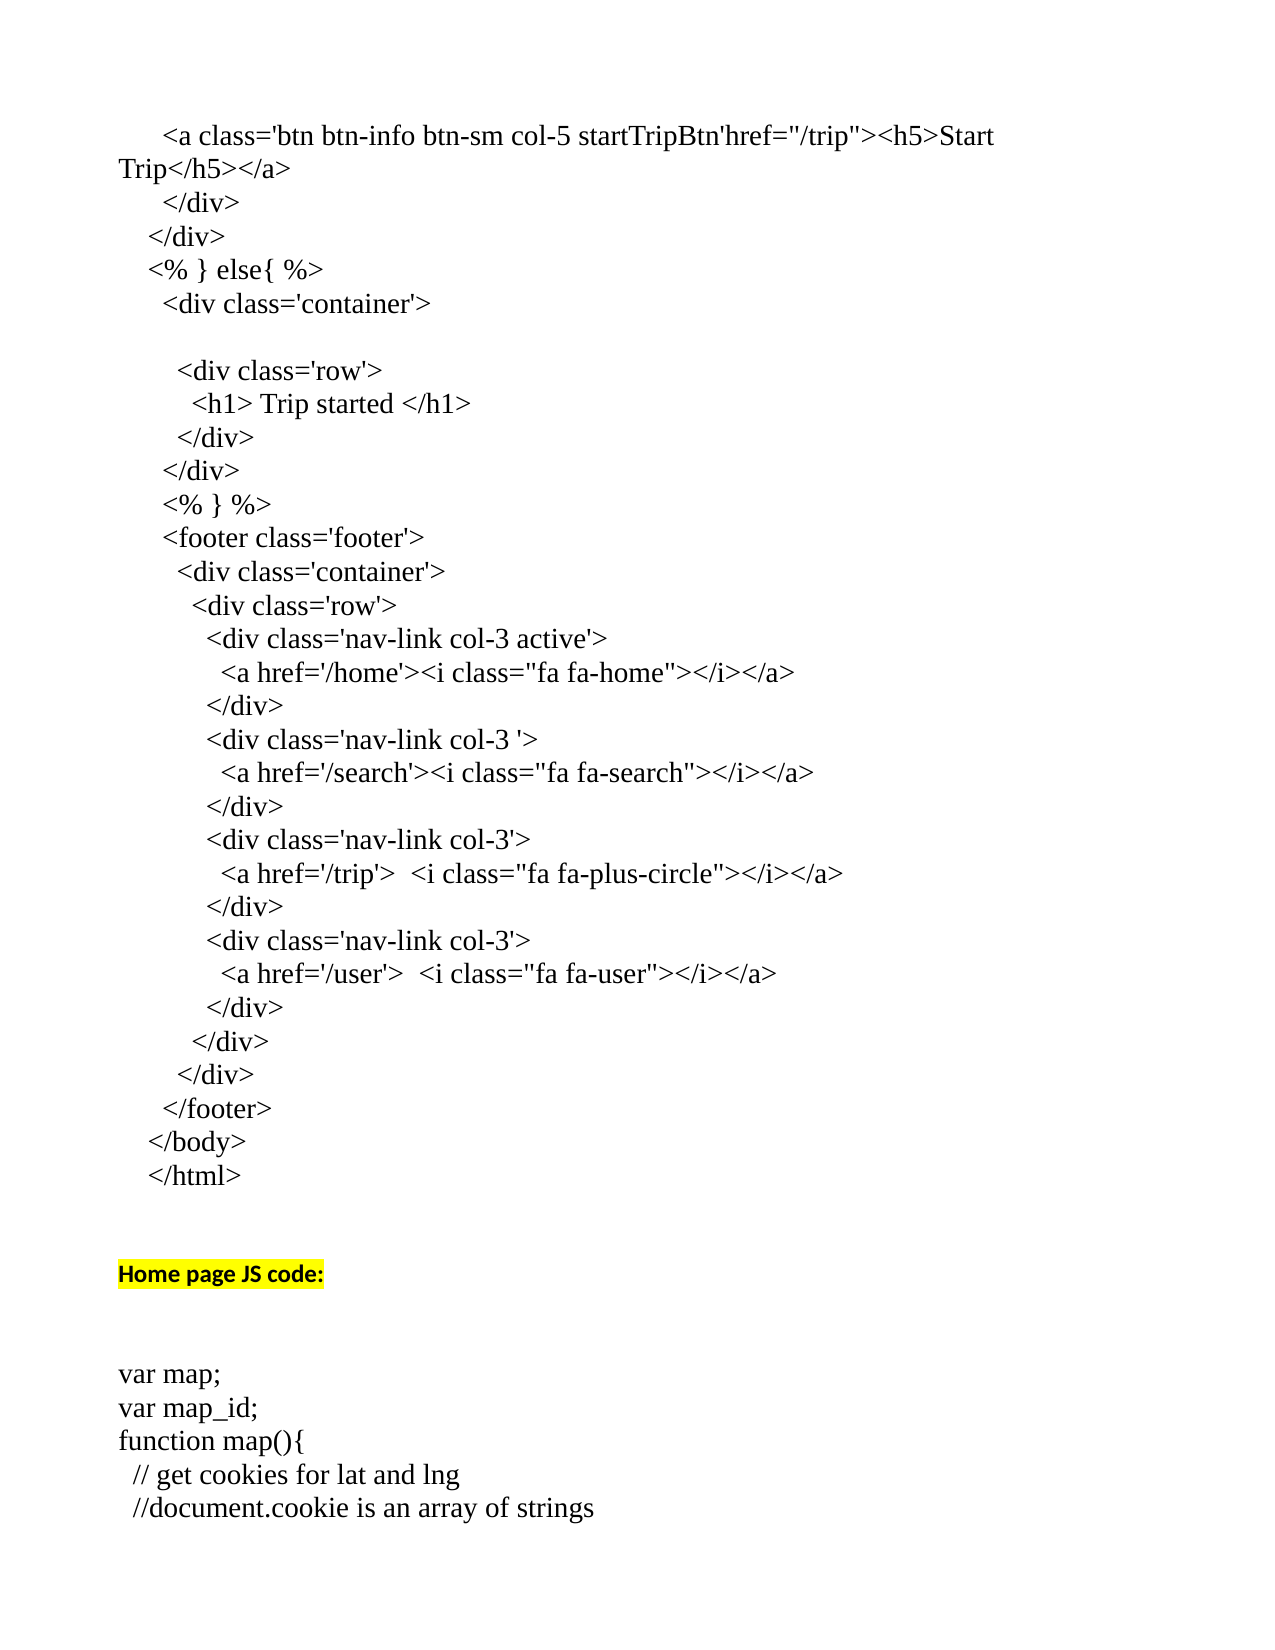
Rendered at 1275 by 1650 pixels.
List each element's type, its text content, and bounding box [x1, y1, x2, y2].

text </div> [118, 1057, 1157, 1091]
text <div class='nav-link col-3 '> [118, 722, 1157, 755]
text <a class='btn btn-info btn-sm col-5 startTripBtn'href="/trip"><h5>Start Trip</h5></a> [118, 118, 1157, 185]
text </html> [118, 1158, 1157, 1191]
text </div> [118, 185, 1157, 219]
text </body> [118, 1124, 1157, 1158]
text <a href='/home'><i class="fa fa-home"></i></a> [118, 655, 1157, 688]
text <div class='nav-link col-3 active'> [118, 621, 1157, 655]
text <a href='/trip'> <i class="fa fa-plus-circle"></i></a> [118, 856, 1157, 889]
text <% } %> [118, 487, 1157, 521]
text </div> [118, 1024, 1157, 1057]
text <h1> Trip started </h1> [118, 386, 1157, 420]
text </div> [118, 990, 1157, 1024]
text // get cookies for lat and lng [118, 1457, 1157, 1490]
text </div> [118, 688, 1157, 722]
text </div> [118, 889, 1157, 923]
text </div> [118, 453, 1157, 487]
text function map(){ [118, 1423, 1157, 1457]
text <div class='nav-link col-3'> [118, 822, 1157, 856]
text </div> [118, 789, 1157, 822]
text </footer> [118, 1091, 1157, 1124]
text <a href='/search'><i class="fa fa-search"></i></a> [118, 755, 1157, 789]
text <div class='container'> [118, 554, 1157, 588]
text </div> [118, 219, 1157, 252]
text Home page JS code: [118, 1258, 1157, 1289]
text <div class='row'> [118, 588, 1157, 621]
text <% } else{ %> [118, 252, 1157, 286]
text var map; [118, 1356, 1157, 1390]
text <div class='nav-link col-3'> [118, 923, 1157, 957]
text </div> [118, 420, 1157, 453]
text <a href='/user'> <i class="fa fa-user"></i></a> [118, 957, 1157, 990]
text <footer class='footer'> [118, 521, 1157, 554]
text <div class='container'> [118, 286, 1157, 319]
text //document.cookie is an array of strings [118, 1490, 1157, 1524]
text <div class='row'> [118, 353, 1157, 386]
text var map_id; [118, 1390, 1157, 1423]
